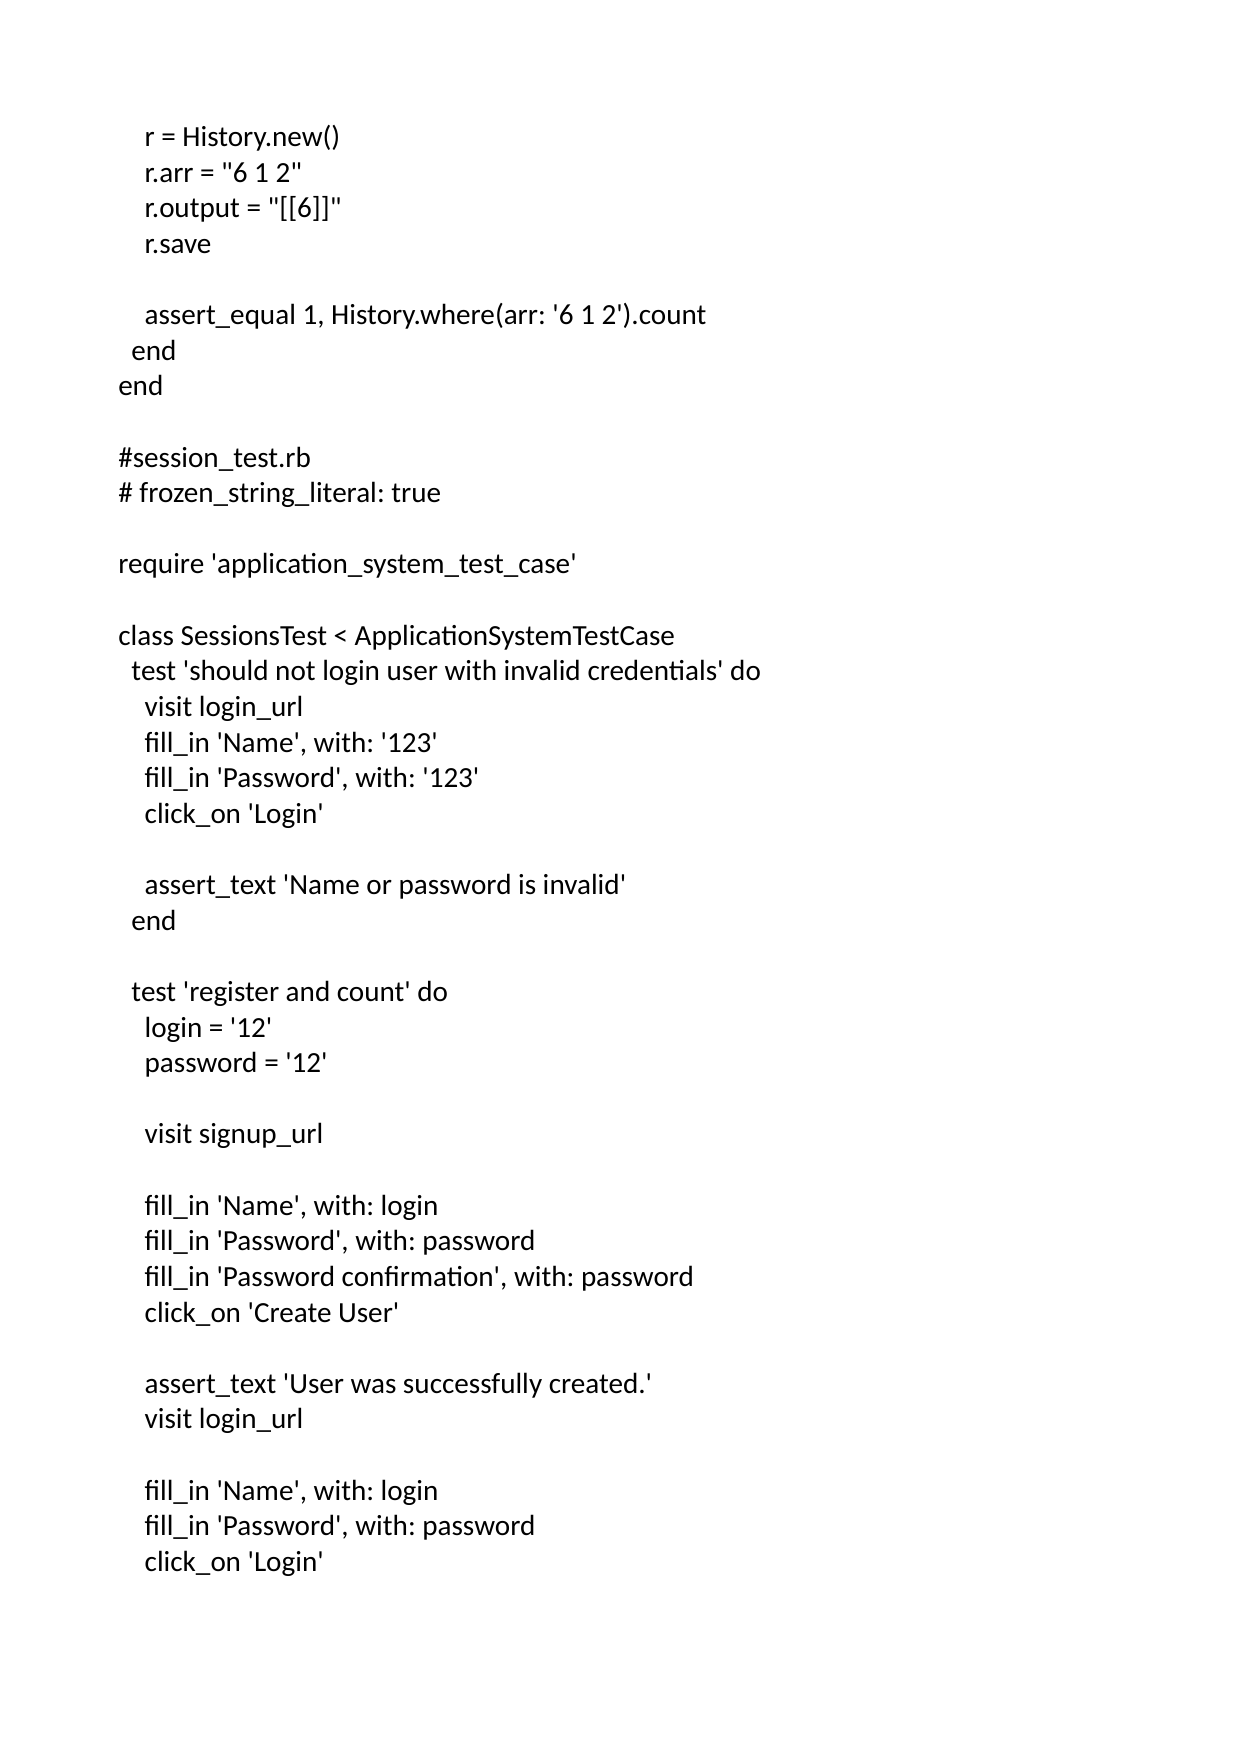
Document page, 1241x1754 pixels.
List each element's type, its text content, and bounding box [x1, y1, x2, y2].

text fill_in 'Name', with: login [118, 1472, 1122, 1507]
text visit signup_url [118, 1116, 1122, 1151]
text r.arr = "6 1 2" [118, 154, 1122, 189]
text password = '12' [118, 1044, 1122, 1080]
text # frozen_string_literal: true [118, 474, 1122, 510]
text test 'register and count' do [118, 973, 1122, 1009]
text r.save [118, 225, 1122, 261]
text fill_in 'Password', with: password [118, 1222, 1122, 1258]
text click_on 'Create User' [118, 1294, 1122, 1329]
text fill_in 'Password confirmation', with: password [118, 1258, 1122, 1294]
text fill_in 'Password', with: '123' [118, 759, 1122, 795]
text fill_in 'Name', with: login [118, 1187, 1122, 1222]
text class SessionsTest < ApplicationSystemTestCase [118, 617, 1122, 652]
text end [118, 367, 1122, 403]
text test 'should not login user with invalid credentials' do [118, 652, 1122, 688]
text fill_in 'Name', with: '123' [118, 724, 1122, 759]
text assert_text 'User was successfully created.' [118, 1365, 1122, 1401]
text click_on 'Login' [118, 1543, 1122, 1579]
text assert_equal 1, History.where(arr: '6 1 2').count [118, 296, 1122, 332]
text r = History.new() [118, 118, 1122, 154]
text require 'application_system_test_case' [118, 546, 1122, 581]
text #session_test.rb [118, 439, 1122, 474]
text visit login_url [118, 688, 1122, 724]
text end [118, 332, 1122, 367]
text fill_in 'Password', with: password [118, 1507, 1122, 1543]
text r.output = "[[6]]" [118, 189, 1122, 225]
text click_on 'Login' [118, 795, 1122, 831]
text end [118, 902, 1122, 937]
text visit login_url [118, 1401, 1122, 1436]
text assert_text 'Name or password is invalid' [118, 866, 1122, 902]
text login = '12' [118, 1009, 1122, 1044]
